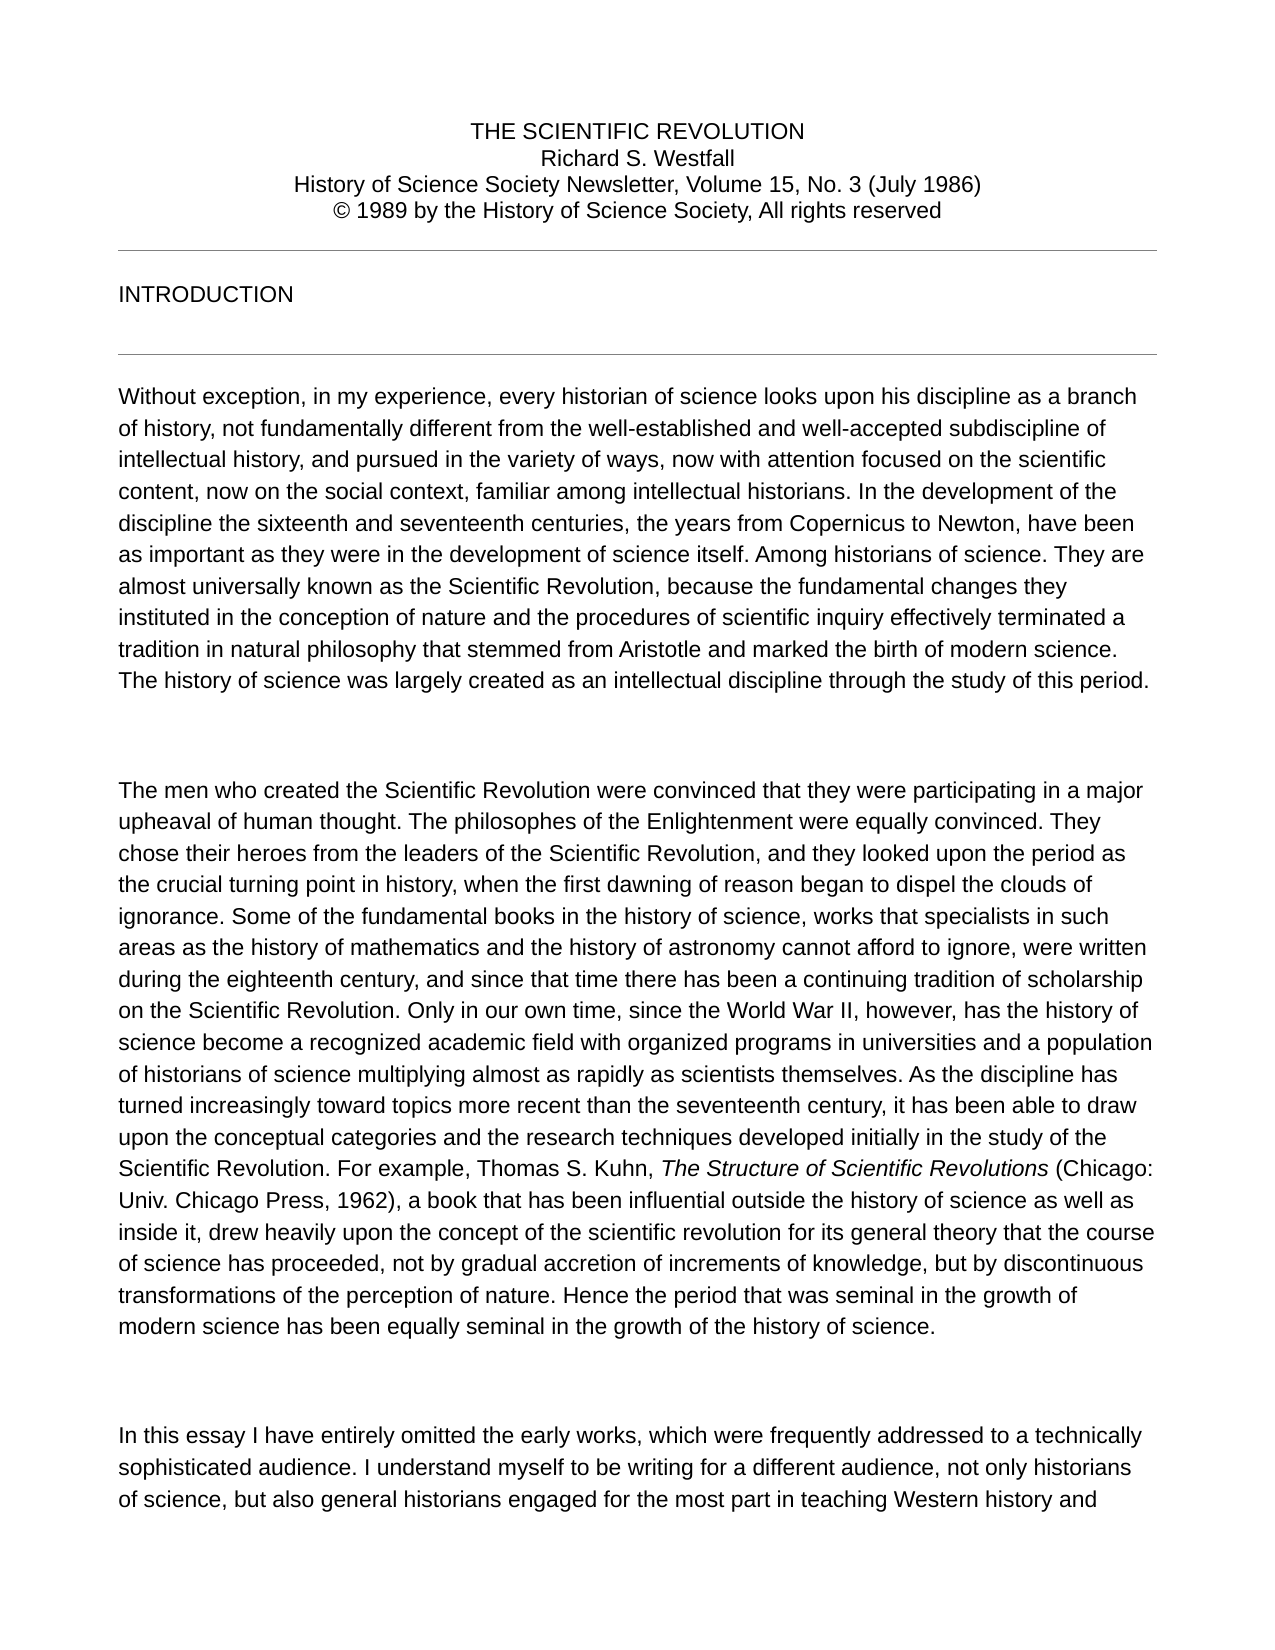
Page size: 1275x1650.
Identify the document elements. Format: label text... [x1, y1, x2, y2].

text THE SCIENTIFIC REVOLUTION Richard S. Westfall History of Science Society Newsletter, Volume 15, No. 3 (July 1986) © 1989 by the History of Science Society, All rights reserved [118, 118, 1157, 223]
text Without exception, in my experience, every historian of science looks upon his discipline as a branch of history, not fundamentally different from the well-established and well-accepted subdiscipline of intellectual history, and pursued in the variety of ways, now with attention focused on the scientific content, now on the social context, familiar among intellectual historians. In the development of the discipline the sixteenth and seventeenth centuries, the years from Copernicus to Newton, have been as important as they were in the development of science itself. Among historians of science. They are almost universally known as the Scientific Revolution, because the fundamental changes they instituted in the conception of nature and the procedures of scientific inquiry effectively terminated a tradition in natural philosophy that stemmed from Aristotle and marked the birth of modern science. The history of science was largely created as an intellectual discipline through the study of this period. [118, 383, 1157, 757]
text The men who created the Scientific Revolution were convinced that they were participating in a major upheaval of human thought. The philosophes of the Enlightenment were equally convinced. They chose their heroes from the leaders of the Scientific Revolution, and they looked upon the period as the crucial turning point in history, when the first dawning of reason began to dispel the clouds of ignorance. Some of the fundamental books in the history of science, works that specialists in such areas as the history of mathematics and the history of astronomy cannot afford to ignore, were written during the eighteenth century, and since that time there has been a continuing tradition of scholarship on the Scientific Revolution. Only in our own time, since the World War II, however, has the history of science become a recognized academic field with organized programs in universities and a population of historians of science multiplying almost as rapidly as scientists themselves. As the discipline has turned increasingly toward topics more recent than the seventeenth century, it has been able to draw upon the conceptual categories and the research techniques developed initially in the study of the Scientific Revolution. For example, Thomas S. Kuhn, The Structure of Scientific Revolutions (Chicago: Univ. Chicago Press, 1962), a book that has been influential outside the history of science as well as inside it, drew heavily upon the concept of the scientific revolution for its general theory that the course of science has proceeded, not by gradual accretion of increments of knowledge, but by discontinuous transformations of the perception of nature. Hence the period that was seminal in the growth of modern science has been equally seminal in the growth of the history of science. [118, 777, 1157, 1403]
text In this essay I have entirely omitted the early works, which were frequently addressed to a technically sophisticated audience. I understand myself to be writing for a different audience, not only historians of science, but also general historians engaged for the most part in teaching Western history and [118, 1422, 1157, 1512]
text INTRODUCTION [118, 281, 1157, 307]
